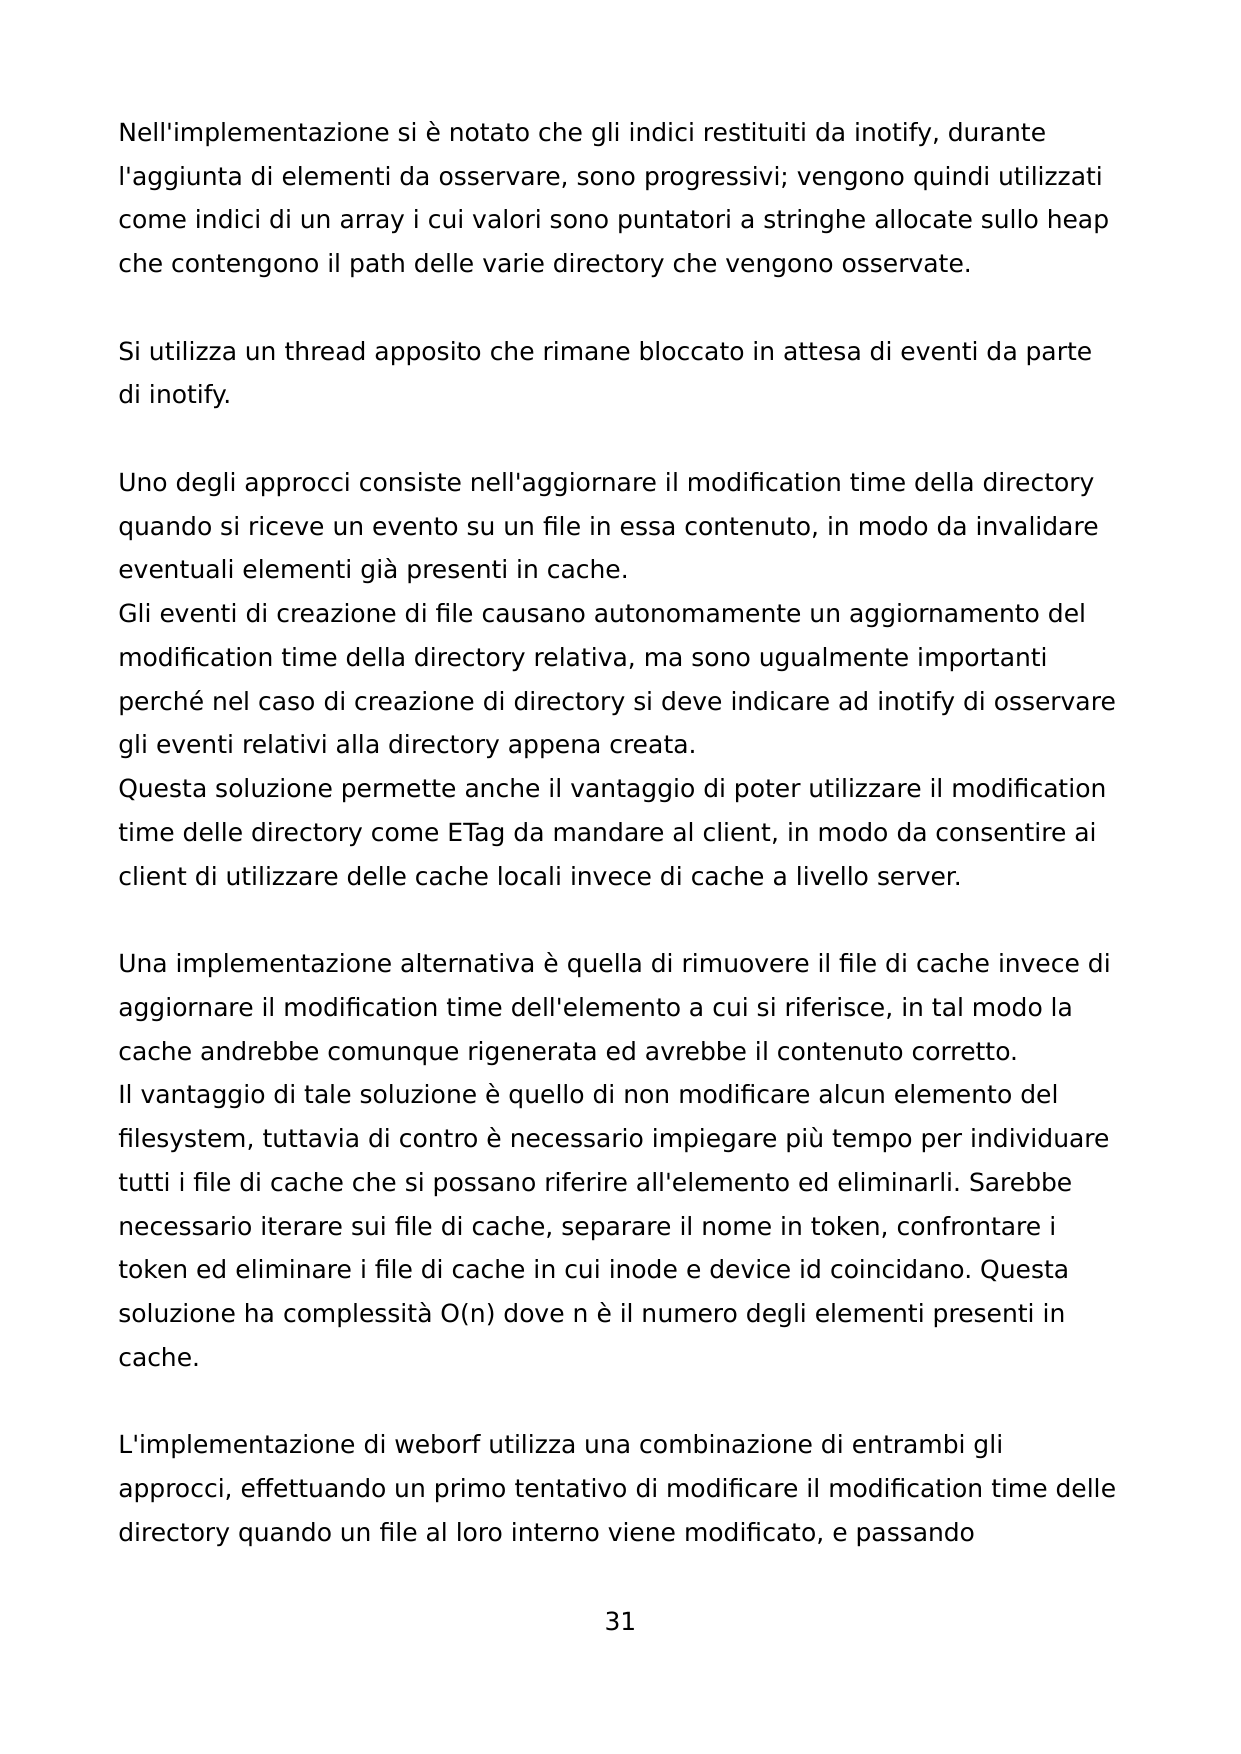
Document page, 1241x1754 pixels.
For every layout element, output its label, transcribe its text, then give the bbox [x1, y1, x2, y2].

text Una implementazione alternativa è quella di rimuovere il file di cache invece di aggiornare il modification time dell'elemento a cui si riferisce, in tal modo la cache andrebbe comunque rigenerata ed avrebbe il contenuto corretto. [118, 949, 1122, 1066]
text Questa soluzione permette anche il vantaggio di poter utilizzare il modification time delle directory come ETag da mandare al client, in modo da consentire ai client di utilizzare delle cache locali invece di cache a livello server. [118, 774, 1122, 891]
text Nell'implementazione si è notato che gli indici restituiti da inotify, durante l'aggiunta di elementi da osservare, sono progressivi; vengono quindi utilizzati come indici di un array i cui valori sono puntatori a stringhe allocate sullo heap che contengono il path delle varie directory che vengono osservate. [118, 118, 1122, 278]
text Si utilizza un thread apposito che rimane bloccato in attesa di eventi da parte di inotify. [118, 337, 1122, 410]
text Gli eventi di creazione di file causano autonomamente un aggiornamento del modification time della directory relativa, ma sono ugualmente importanti perché nel caso di creazione di directory si deve indicare ad inotify di osservare gli eventi relativi alla directory appena creata. [118, 599, 1122, 760]
text Uno degli approcci consiste nell'aggiornare il modification time della directory quando si riceve un evento su un file in essa contenuto, in modo da invalidare eventuali elementi già presenti in cache. [118, 468, 1122, 585]
text L'implementazione di weborf utilizza una combinazione di entrambi gli approcci, effettuando un primo tentativo di modificare il modification time delle directory quando un file al loro interno viene modificato, e passando [118, 1431, 1122, 1547]
text Il vantaggio di tale soluzione è quello di non modificare alcun elemento del filesystem, tuttavia di contro è necessario impiegare più tempo per individuare tutti i file di cache che si possano riferire all'elemento ed eliminarli. Sarebbe necessario iterare sui file di cache, separare il nome in token, confrontare i token ed eliminare i file di cache in cui inode e device id coincidano. Questa soluzione ha complessità O(n) dove n è il numero degli elementi presenti in cache. [118, 1081, 1122, 1372]
